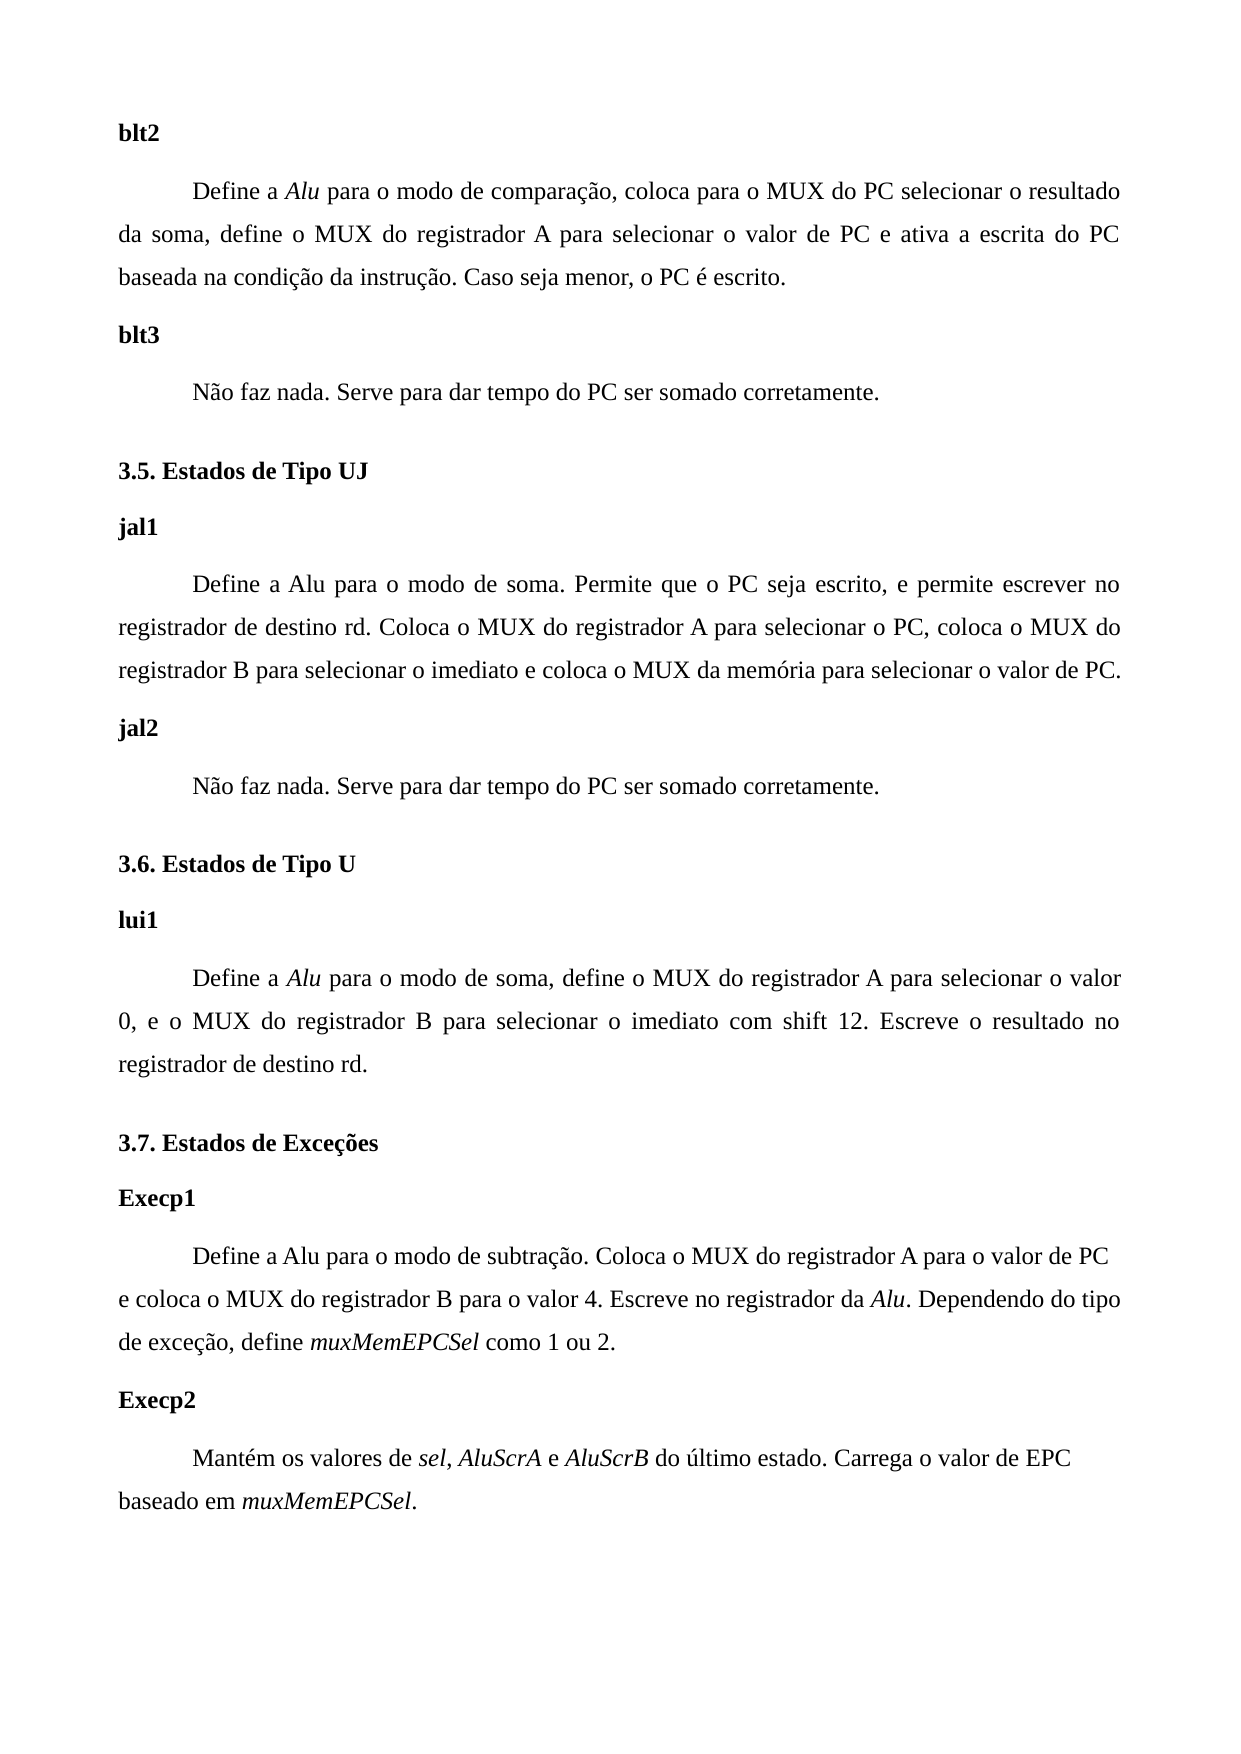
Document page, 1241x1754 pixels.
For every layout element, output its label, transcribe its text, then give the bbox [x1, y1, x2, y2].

text blt3 [118, 320, 1122, 348]
text jal2 [118, 713, 1122, 742]
text Execp1 [118, 1183, 1122, 1212]
text Não faz nada. Serve para dar tempo do PC ser somado corretamente. [118, 377, 1122, 406]
text Não faz nada. Serve para dar tempo do PC ser somado corretamente. [118, 771, 1122, 800]
text blt2 [118, 118, 1122, 147]
text Define a Alu para o modo de comparação, coloca para o MUX do PC selecionar o resultado da soma, define o MUX do registrador A para selecionar o valor de PC e ativa a escrita do PC baseada na condição da instrução. Caso seja menor, o PC é escrito. [118, 176, 1122, 291]
text Define a Alu para o modo de subtração. Coloca o MUX do registrador A para o valor de PC e coloca o MUX do registrador B para o valor 4. Escreve no registrador da Alu. Dependendo do tipo de exceção, define muxMemEPCSel como 1 ou 2. [118, 1241, 1122, 1356]
subtitle 3.5. Estados de Tipo UJ [118, 456, 1122, 485]
text Define a Alu para o modo de soma. Permite que o PC seja escrito, e permite escrever no registrador de destino rd. Coloca o MUX do registrador A para selecionar o PC, coloca o MUX do registrador B para selecionar o imediato e coloca o MUX da memória para selecionar o valor de PC. [118, 569, 1122, 684]
subtitle 3.7. Estados de Exceções [118, 1128, 1122, 1156]
text lui1 [118, 905, 1122, 934]
text Execp2 [118, 1385, 1122, 1414]
text Mantém os valores de sel, AluScrA e AluScrB do último estado. Carrega o valor de EPC baseado em muxMemEPCSel. [118, 1443, 1122, 1514]
text Define a Alu para o modo de soma, define o MUX do registrador A para selecionar o valor 0, e o MUX do registrador B para selecionar o imediato com shift 12. Escreve o resultado no registrador de destino rd. [118, 963, 1122, 1078]
subtitle 3.6. Estados de Tipo U [118, 849, 1122, 878]
text jal1 [118, 512, 1122, 540]
